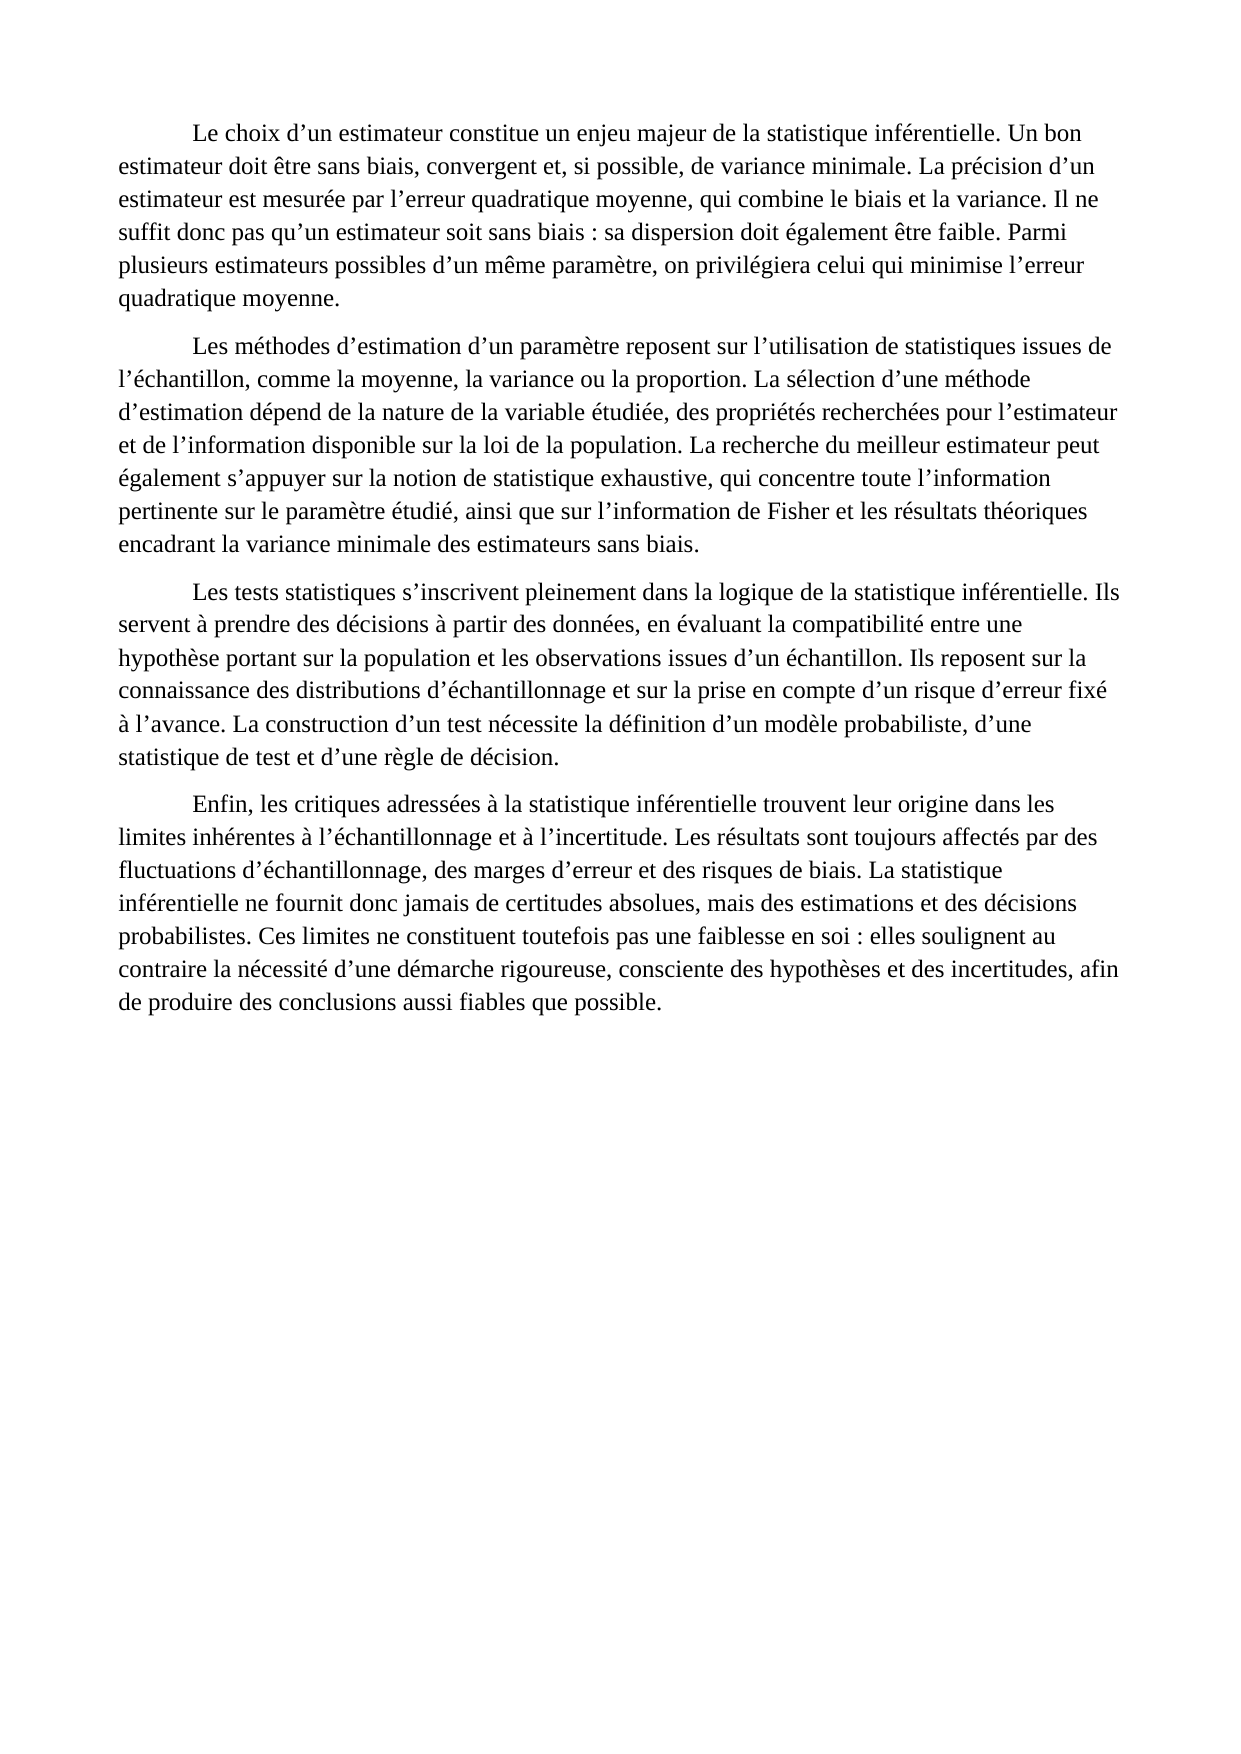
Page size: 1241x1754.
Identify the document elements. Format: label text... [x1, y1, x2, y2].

text Enfin, les critiques adressées à la statistique inférentielle trouvent leur origine dans les limites inhérentes à l’échantillonnage et à l’incertitude. Les résultats sont toujours affectés par des fluctuations d’échantillonnage, des marges d’erreur et des risques de biais. La statistique inférentielle ne fournit donc jamais de certitudes absolues, mais des estimations et des décisions probabilistes. Ces limites ne constituent toutefois pas une faiblesse en soi : elles soulignent au contraire la nécessité d’une démarche rigoureuse, consciente des hypothèses et des incertitudes, afin de produire des conclusions aussi fiables que possible. [118, 789, 1122, 1016]
text Le choix d’un estimateur constitue un enjeu majeur de la statistique inférentielle. Un bon estimateur doit être sans biais, convergent et, si possible, de variance minimale. La précision d’un estimateur est mesurée par l’erreur quadratique moyenne, qui combine le biais et la variance. Il ne suffit donc pas qu’un estimateur soit sans biais : sa dispersion doit également être faible. Parmi plusieurs estimateurs possibles d’un même paramètre, on privilégiera celui qui minimise l’erreur quadratique moyenne. [118, 118, 1122, 312]
text Les tests statistiques s’inscrivent pleinement dans la logique de la statistique inférentielle. Ils servent à prendre des décisions à partir des données, en évaluant la compatibilité entre une hypothèse portant sur la population et les observations issues d’un échantillon. Ils reposent sur la connaissance des distributions d’échantillonnage et sur la prise en compte d’un risque d’erreur fixé à l’avance. La construction d’un test nécessite la définition d’un modèle probabiliste, d’une statistique de test et d’une règle de décision. [118, 577, 1122, 770]
text Les méthodes d’estimation d’un paramètre reposent sur l’utilisation de statistiques issues de l’échantillon, comme la moyenne, la variance ou la proportion. La sélection d’une méthode d’estimation dépend de la nature de la variable étudiée, des propriétés recherchées pour l’estimateur et de l’information disponible sur la loi de la population. La recherche du meilleur estimateur peut également s’appuyer sur la notion de statistique exhaustive, qui concentre toute l’information pertinente sur le paramètre étudié, ainsi que sur l’information de Fisher et les résultats théoriques encadrant la variance minimale des estimateurs sans biais. [118, 331, 1122, 558]
